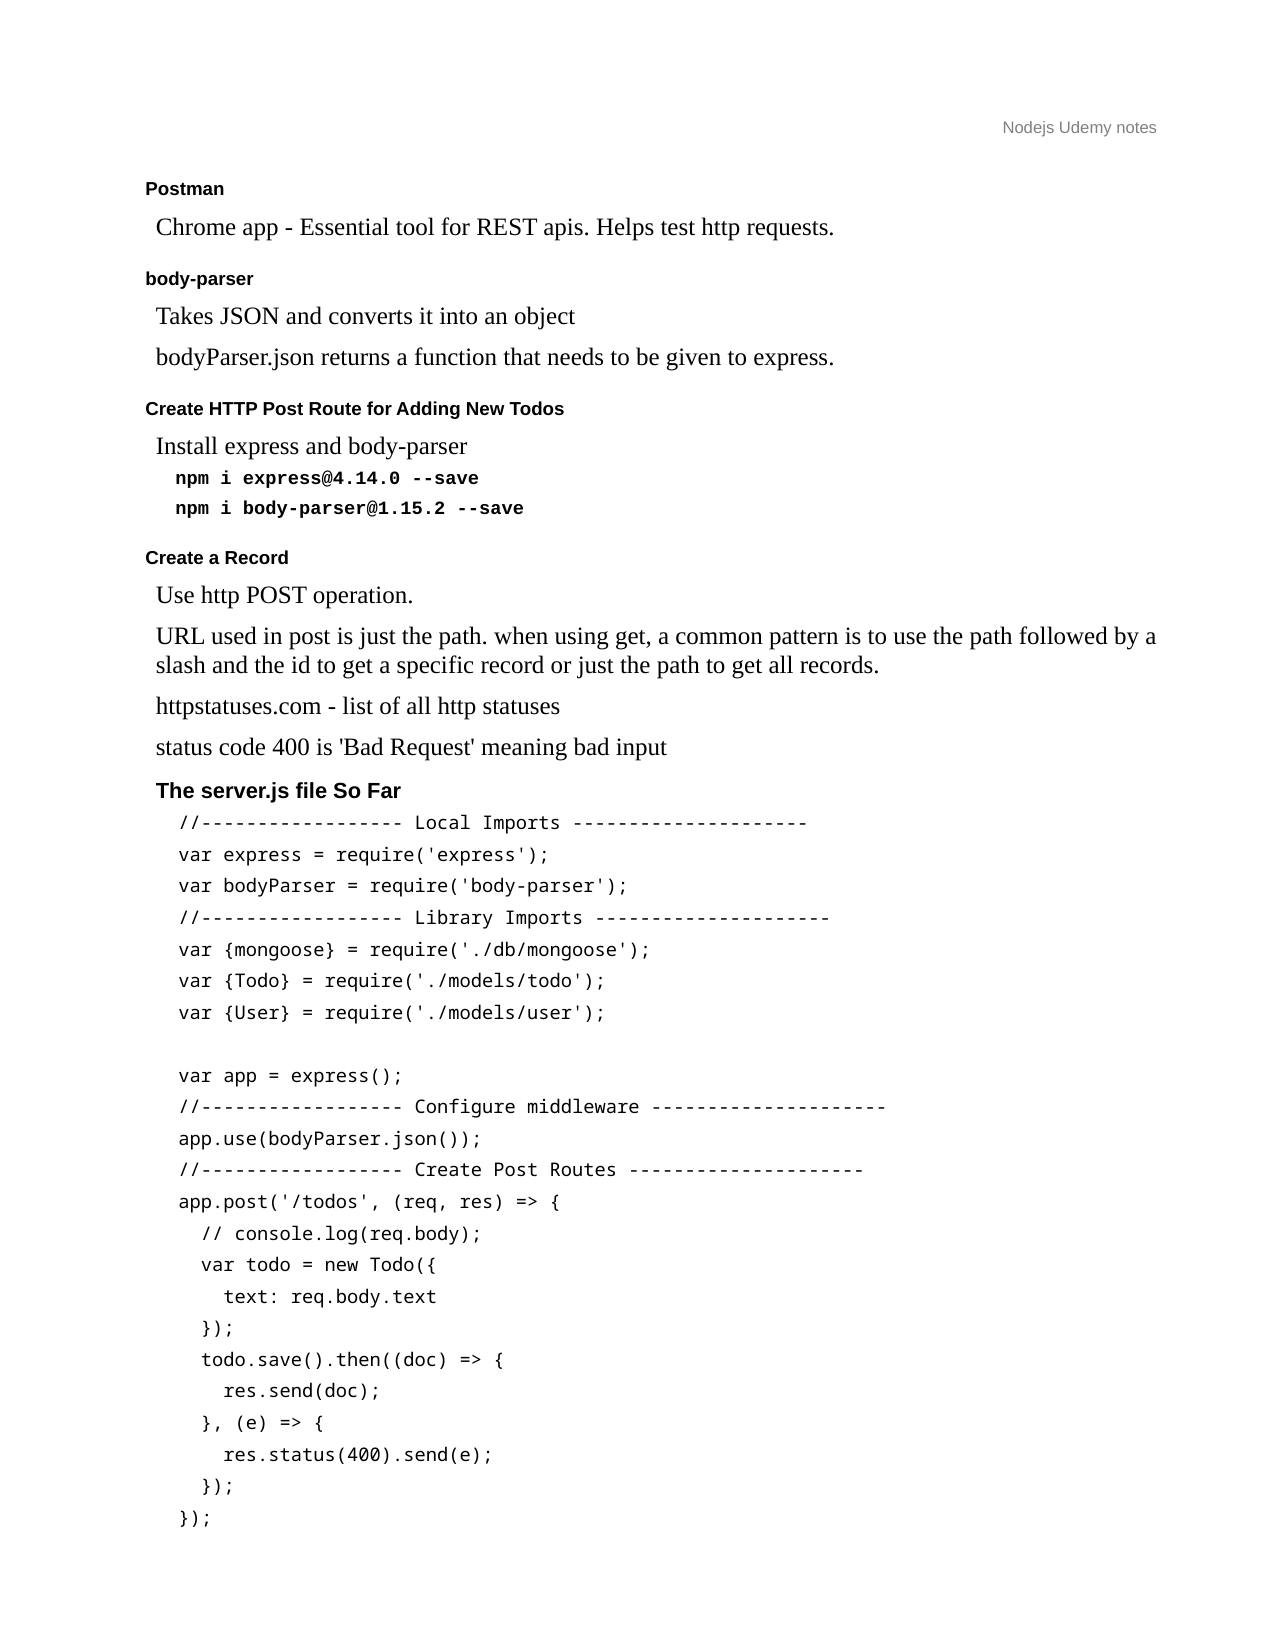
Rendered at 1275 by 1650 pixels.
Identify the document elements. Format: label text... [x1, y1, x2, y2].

text app.post('/todos', (req, res) => { [178, 1188, 1157, 1214]
text Chrome app - Essential tool for REST apis. Helps test http requests. [156, 212, 1157, 240]
text var {mongoose} = require('./db/mongoose'); [178, 936, 1157, 961]
text URL used in post is just the path. when using get, a common pattern is to use the path followed by a slash and the id to get a specific record or just the path to get all records. [156, 621, 1157, 679]
text var {User} = require('./models/user'); [178, 999, 1157, 1024]
text var {Todo} = require('./models/todo'); [178, 967, 1157, 993]
text //------------------ Create Post Routes --------------------- [178, 1157, 1157, 1182]
text //------------------ Local Imports --------------------- [178, 809, 1157, 835]
text npm i express@4.14.0 --save [175, 469, 1157, 490]
text npm i body-parser@1.15.2 --save [175, 499, 1157, 520]
text //------------------ Library Imports --------------------- [178, 904, 1157, 930]
text //------------------ Configure middleware --------------------- [178, 1094, 1157, 1119]
text todo.save().then((doc) => { [178, 1346, 1157, 1372]
text res.send(doc); [178, 1378, 1157, 1403]
text var express = require('express'); [178, 841, 1157, 867]
text httpstatuses.com - list of all http statuses [156, 691, 1157, 719]
text The server.js file So Far [156, 778, 1157, 803]
text status code 400 is 'Bad Request' meaning bad input [156, 732, 1157, 760]
text // console.log(req.body); [178, 1220, 1157, 1245]
text text: req.body.text [178, 1283, 1157, 1308]
text }); [178, 1314, 1157, 1340]
text var bodyParser = require('body-parser'); [178, 873, 1157, 898]
text }, (e) => { [178, 1409, 1157, 1435]
text Use http POST operation. [156, 581, 1157, 609]
text Install express and body-parser [156, 431, 1157, 460]
subtitle body-parser [145, 267, 1157, 289]
text Takes JSON and converts it into an object [156, 301, 1157, 330]
text bodyParser.json returns a function that needs to be given to express. [156, 342, 1157, 370]
subtitle Create a Record [145, 547, 1157, 569]
text res.status(400).send(e); [178, 1441, 1157, 1466]
text }); [178, 1504, 1157, 1529]
text app.use(bodyParser.json()); [178, 1125, 1157, 1151]
subtitle Create HTTP Post Route for Adding New Todos [145, 397, 1157, 419]
text }); [178, 1472, 1157, 1498]
text var app = express(); [178, 1062, 1157, 1088]
subtitle Postman [145, 178, 1157, 200]
text var todo = new Todo({ [178, 1251, 1157, 1277]
